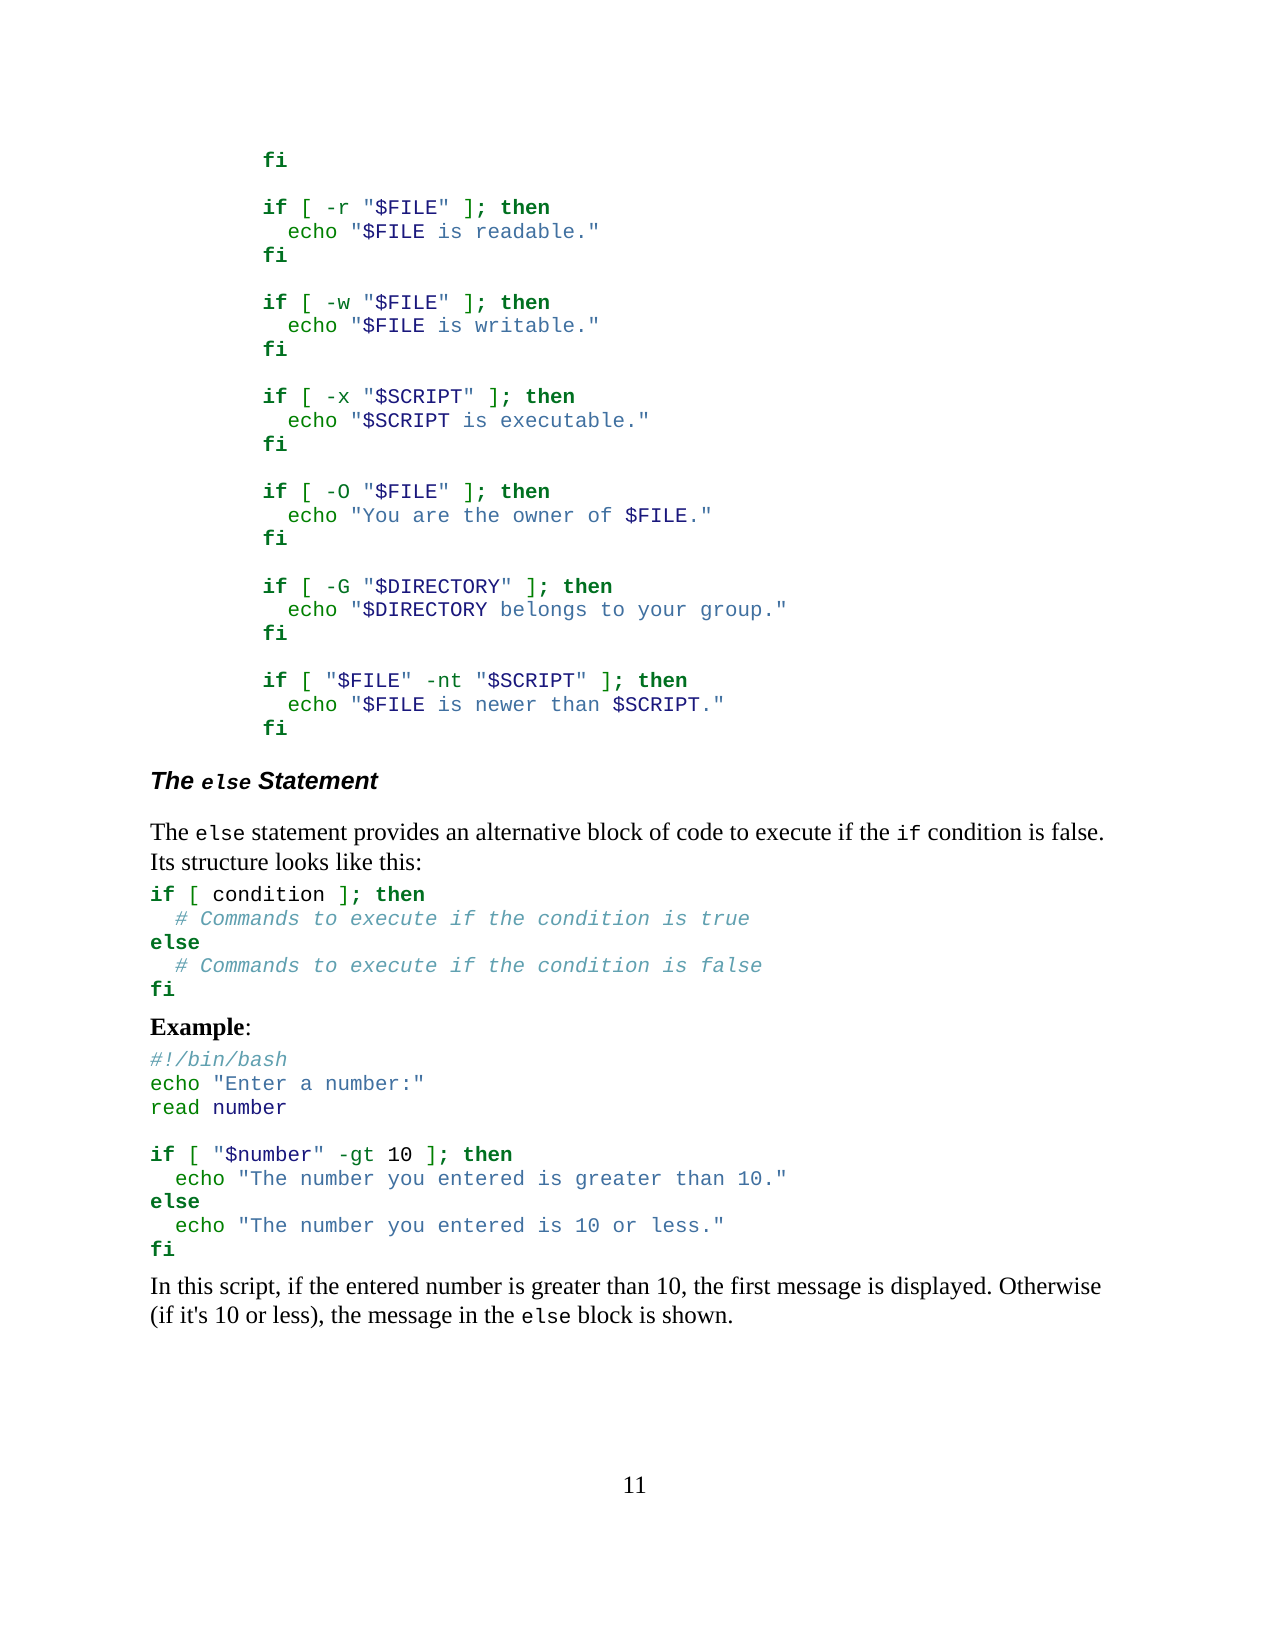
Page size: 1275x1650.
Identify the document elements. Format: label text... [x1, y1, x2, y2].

text else [150, 932, 1125, 955]
list fi [225, 434, 1125, 457]
text echo "The number you entered is 10 or less." [150, 1215, 1125, 1238]
list fi [225, 339, 1125, 363]
text Example: [150, 1012, 1125, 1040]
list if [ -O "$FILE" ]; then [225, 481, 1125, 505]
text read number [150, 1097, 1125, 1120]
list fi [225, 150, 1125, 174]
subtitle The else Statement [150, 766, 1125, 796]
list echo "$FILE is newer than $SCRIPT." [225, 694, 1125, 717]
list echo "$FILE is readable." [225, 221, 1125, 244]
text if [ "$number" -gt 10 ]; then [150, 1144, 1125, 1168]
list if [ -w "$FILE" ]; then [225, 292, 1125, 316]
list if [ "$FILE" -nt "$SCRIPT" ]; then [225, 670, 1125, 694]
text else [150, 1191, 1125, 1215]
text if [ condition ]; then [150, 884, 1125, 908]
text The else statement provides an alternative block of code to execute if the if condition is false. Its structure looks like this: [150, 817, 1125, 876]
list if [ -x "$SCRIPT" ]; then [225, 386, 1125, 410]
list fi [225, 623, 1125, 647]
list fi [225, 528, 1125, 552]
text # Commands to execute if the condition is true [150, 908, 1125, 932]
list echo "$DIRECTORY belongs to your group." [225, 599, 1125, 623]
list echo "$SCRIPT is executable." [225, 410, 1125, 434]
list echo "You are the owner of $FILE." [225, 505, 1125, 528]
text echo "Enter a number:" [150, 1073, 1125, 1097]
list if [ -G "$DIRECTORY" ]; then [225, 576, 1125, 599]
text fi [150, 1238, 1125, 1262]
list fi [225, 717, 1125, 741]
text # Commands to execute if the condition is false [150, 955, 1125, 979]
text #!/bin/bash [150, 1049, 1125, 1073]
text fi [150, 979, 1125, 1003]
text echo "The number you entered is greater than 10." [150, 1168, 1125, 1191]
list fi [225, 244, 1125, 268]
list if [ -r "$FILE" ]; then [225, 197, 1125, 221]
text In this script, if the entered number is greater than 10, the first message is displayed. Otherwise (if it's 10 or less), the message in the else block is shown. [150, 1271, 1125, 1329]
list echo "$FILE is writable." [225, 316, 1125, 339]
